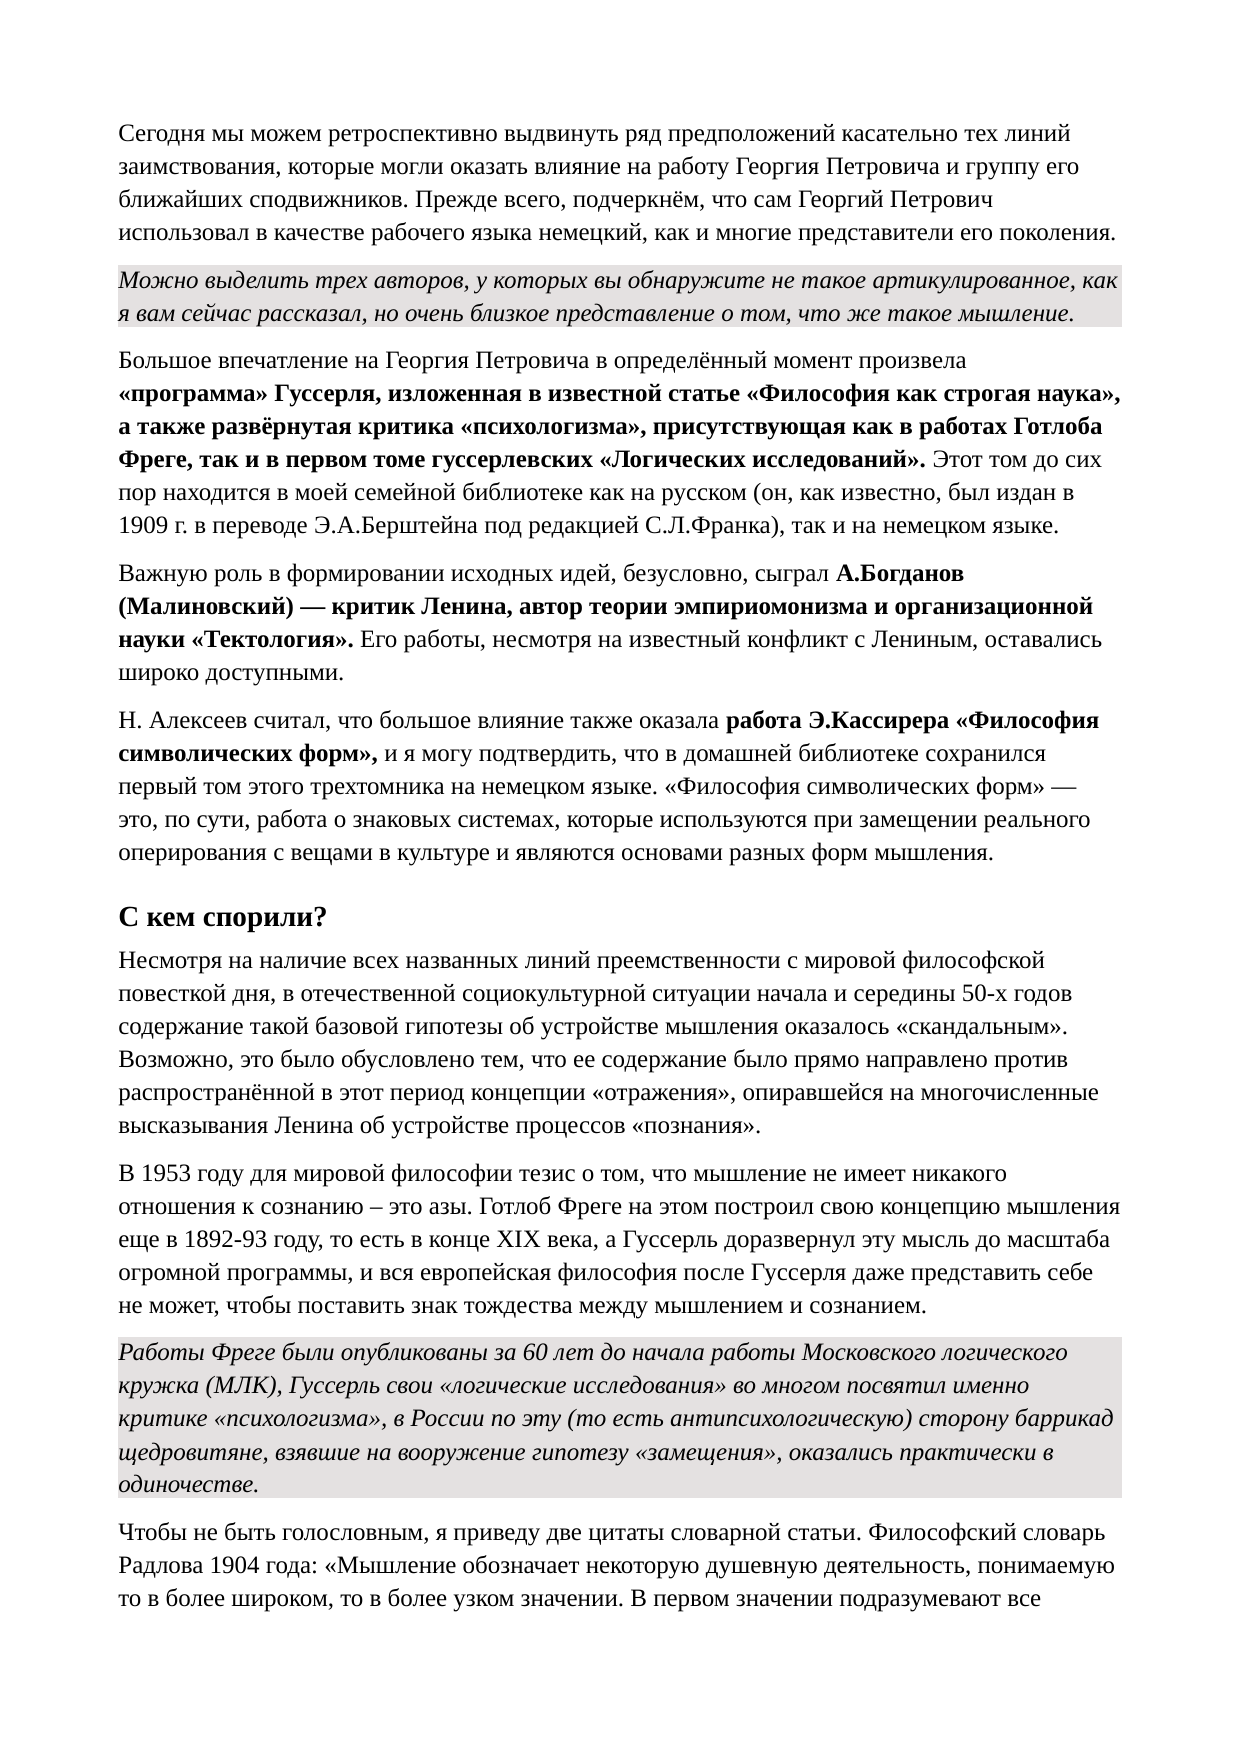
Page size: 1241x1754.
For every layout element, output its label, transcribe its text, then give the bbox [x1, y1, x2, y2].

text Большое впечатление на Георгия Петровича в определённый момент произвела «программа» Гуссерля, изложенная в известной статье «Философия как строгая наука», а также развёрнутая критика «психологизма», присутствующая как в работах Готлоба Фреге, так и в первом томе гуссерлевских «Логических исследований». Этот том до сих пор находится в моей семейной библиотеке как на русском (он, как известно, был издан в 1909 г. в переводе Э.А.Берштейна под редакцией С.Л.Франка), так и на немецком языке. [118, 345, 1122, 539]
text В 1953 году для мировой философии тезис о том, что мышление не имеет никакого отношения к сознанию – это азы. Готлоб Фреге на этом построил свою концепцию мышления еще в 1892-93 году, то есть в конце XIX века, а Гуссерль доразвернул эту мысль до масштаба огромной программы, и вся европейская философия после Гуссерля даже представить себе не может, чтобы поставить знак тождества между мышлением и сознанием. [118, 1158, 1122, 1319]
text Чтобы не быть голословным, я приведу две цитаты словарной статьи. Философский словарь Радлова 1904 года: «Мышление обозначает некоторую душевную деятельность, понимаемую то в более широком, то в более узком значении. В первом значении подразумевают все [118, 1517, 1122, 1612]
text Н. Алексеев считал, что большое влияние также оказала работа Э.Кассирера «Философия символических форм», и я могу подтвердить, что в домашней библиотеке сохранился первый том этого трехтомника на немецком языке. «Философия символических форм» — это, по сути, работа о знаковых системах, которые используются при замещении реального оперирования с вещами в культуре и являются основами разных форм мышления. [118, 705, 1122, 866]
text Можно выделить трех авторов, у которых вы обнаружите не такое артикулированное, как я вам сейчас рассказал, но очень близкое представление о том, что же такое мышление. [118, 265, 1122, 327]
subtitle С кем спорили? [118, 899, 1122, 933]
text Важную роль в формировании исходных идей, безусловно, сыграл А.Богданов (Малиновский) — критик Ленина, автор теории эмпириомонизма и организационной науки «Тектология». Его работы, несмотря на известный конфликт с Лениным, оставались широко доступными. [118, 558, 1122, 686]
text Несмотря на наличие всех названных линий преемственности с мировой философской повесткой дня, в отечественной социокультурной ситуации начала и середины 50-х годов содержание такой базовой гипотезы об устройстве мышления оказалось «скандальным». Возможно, это было обусловлено тем, что ее содержание было прямо направлено против распространённой в этот период концепции «отражения», опиравшейся на многочисленные высказывания Ленина об устройстве процессов «познания». [118, 945, 1122, 1139]
text Сегодня мы можем ретроспективно выдвинуть ряд предположений касательно тех линий заимствования, которые могли оказать влияние на работу Георгия Петровича и группу его ближайших сподвижников. Прежде всего, подчеркнём, что сам Георгий Петрович использовал в качестве рабочего языка немецкий, как и многие представители его поколения. [118, 118, 1122, 246]
text Работы Фреге были опубликованы за 60 лет до начала работы Московского логического кружка (МЛК), Гуссерль свои «логические исследования» во многом посвятил именно критике «психологизма», в России по эту (то есть антипсихологическую) сторону баррикад щедровитяне, взявшие на вооружение гипотезу «замещения», оказались практически в одиночестве. [118, 1337, 1122, 1498]
